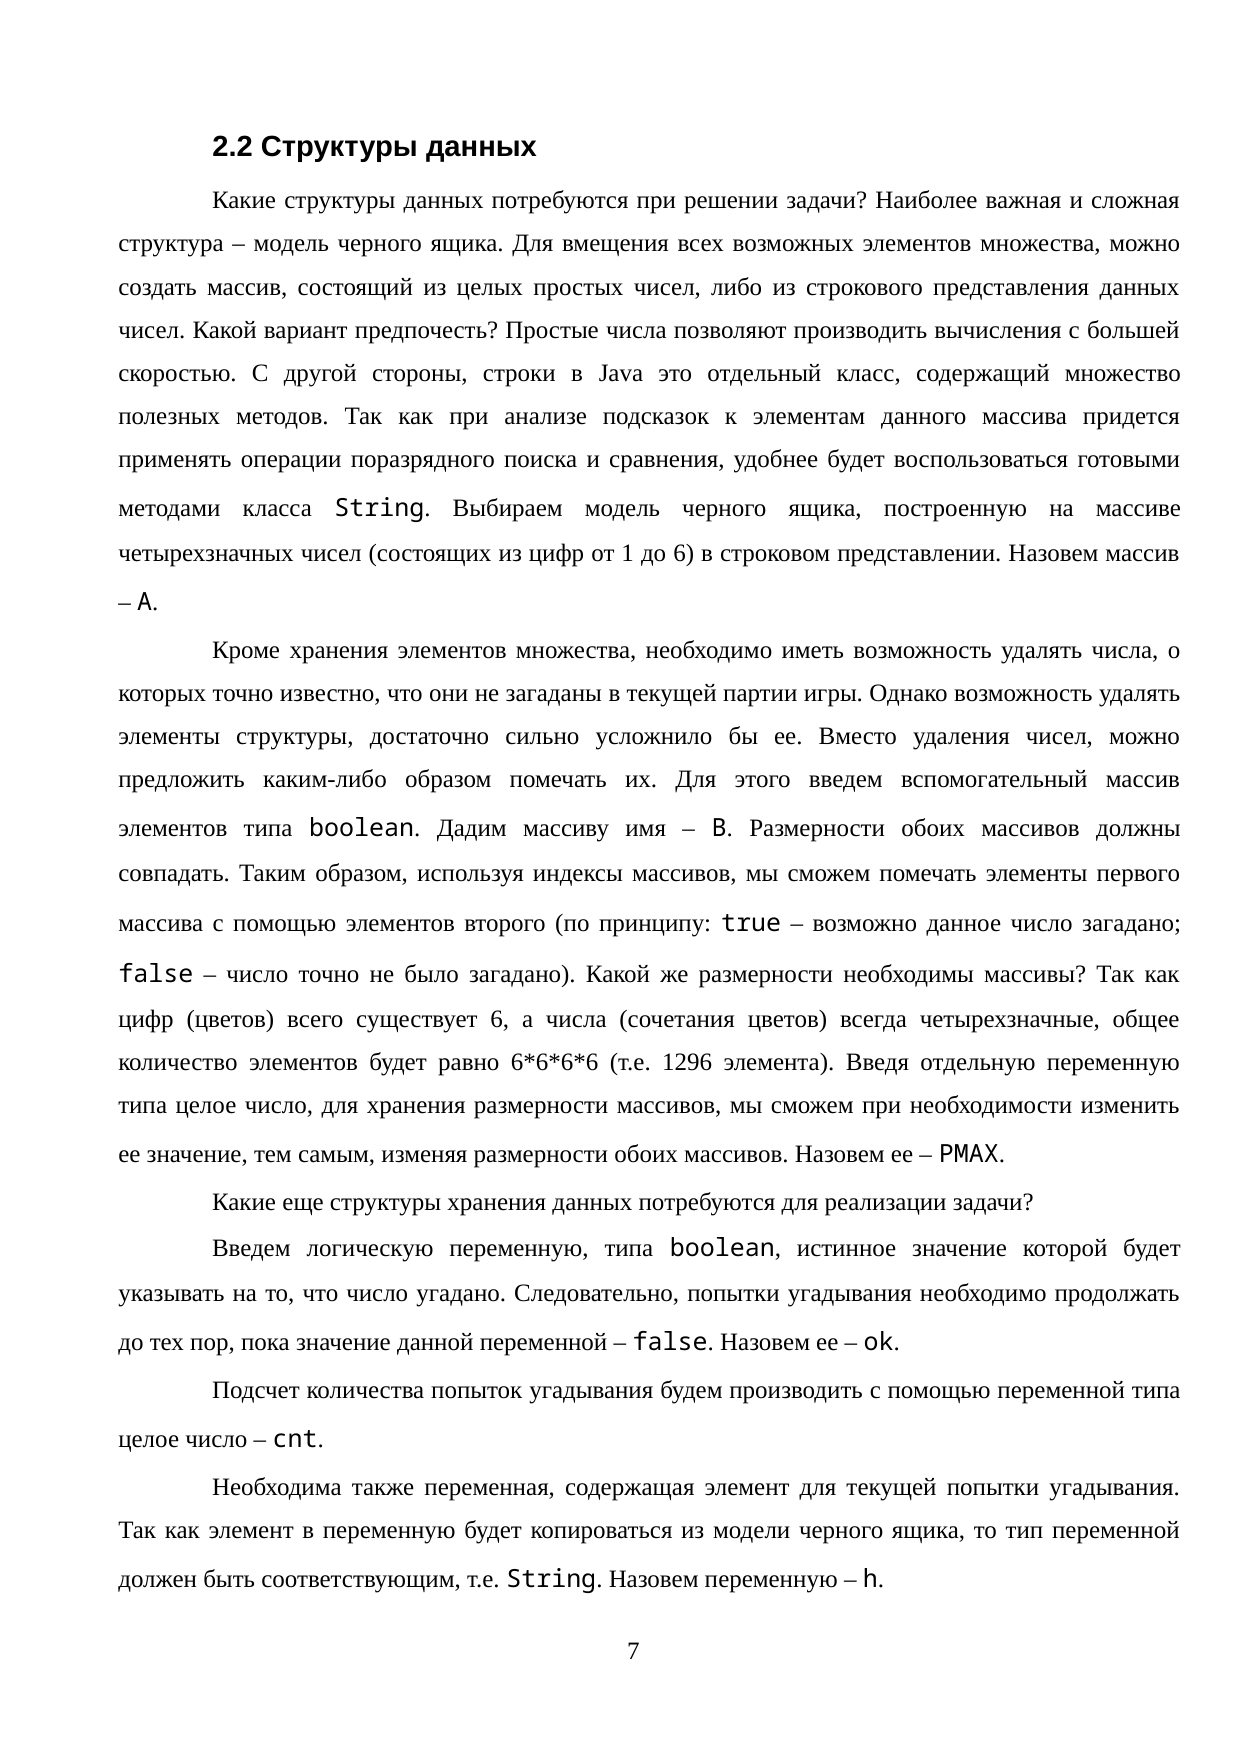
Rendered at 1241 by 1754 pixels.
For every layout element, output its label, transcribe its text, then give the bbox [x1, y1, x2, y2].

text Кроме хранения элементов множества, необходимо иметь возможность удалять числа, о которых точно известно, что они не загаданы в текущей партии игры. Однако возможность удалять элементы структуры, достаточно сильно усложнило бы ее. Вместо удаления чисел, можно предложить каким-либо образом помечать их. Для этого введем вспомогательный массив элементов типа boolean. Дадим массиву имя – B. Размерности обоих массивов должны совпадать. Таким образом, используя индексы массивов, мы сможем помечать элементы первого массива с помощью элементов второго (по принципу: true ­– возможно данное число загадано; false – число точно не было загадано). Какой же размерности необходимы массивы? Так как цифр (цветов) всего существует 6, а числа (сочетания цветов) всегда четырехзначные, общее количество элементов будет равно 6*6*6*6 (т.е. 1296 элемента). Введя отдельную переменную типа целое число, для хранения размерности массивов, мы сможем при необходимости изменить ее значение, тем самым, изменяя размерности обоих массивов. Назовем ее – PMAX. [118, 635, 1181, 1170]
subtitle 2.2 Структуры данных [212, 129, 1181, 162]
text Какие структуры данных потребуются при решении задачи? Наиболее важная и сложная структура – модель черного ящика. Для вмещения всех возможных элементов множества, можно создать массив, состоящий из целых простых чисел, либо из строкового представления данных чисел. Какой вариант предпочесть? Простые числа позволяют производить вычисления с большей скоростью. С другой стороны, строки в Java это отдельный класс, содержащий множество полезных методов. Так как при анализе подсказок к элементам данного массива придется применять операции поразрядного поиска и сравнения, удобнее будет воспользоваться готовыми методами класса String. Выбираем модель черного ящика, построенную на массиве четырехзначных чисел (состоящих из цифр от 1 до 6) в строковом представлении. Назовем массив – A. [118, 185, 1181, 618]
text Подсчет количества попыток угадывания будем производить с помощью переменной типа целое число – cnt. [118, 1375, 1181, 1455]
text Какие еще структуры хранения данных потребуются для реализации задачи? [118, 1187, 1181, 1216]
text Необходима также переменная, содержащая элемент для текущей попытки угадывания. Так как элемент в переменную будет копироваться из модели черного ящика, то тип переменной должен быть соответствующим, т.е. String. Назовем переменную – h. [118, 1472, 1181, 1595]
text Введем логическую переменную, типа boolean, истинное значение которой будет указывать на то, что число угадано. Следовательно, попытки угадывания необходимо продолжать до тех пор, пока значение данной переменной – false. Назовем ее – ok. [118, 1230, 1181, 1358]
